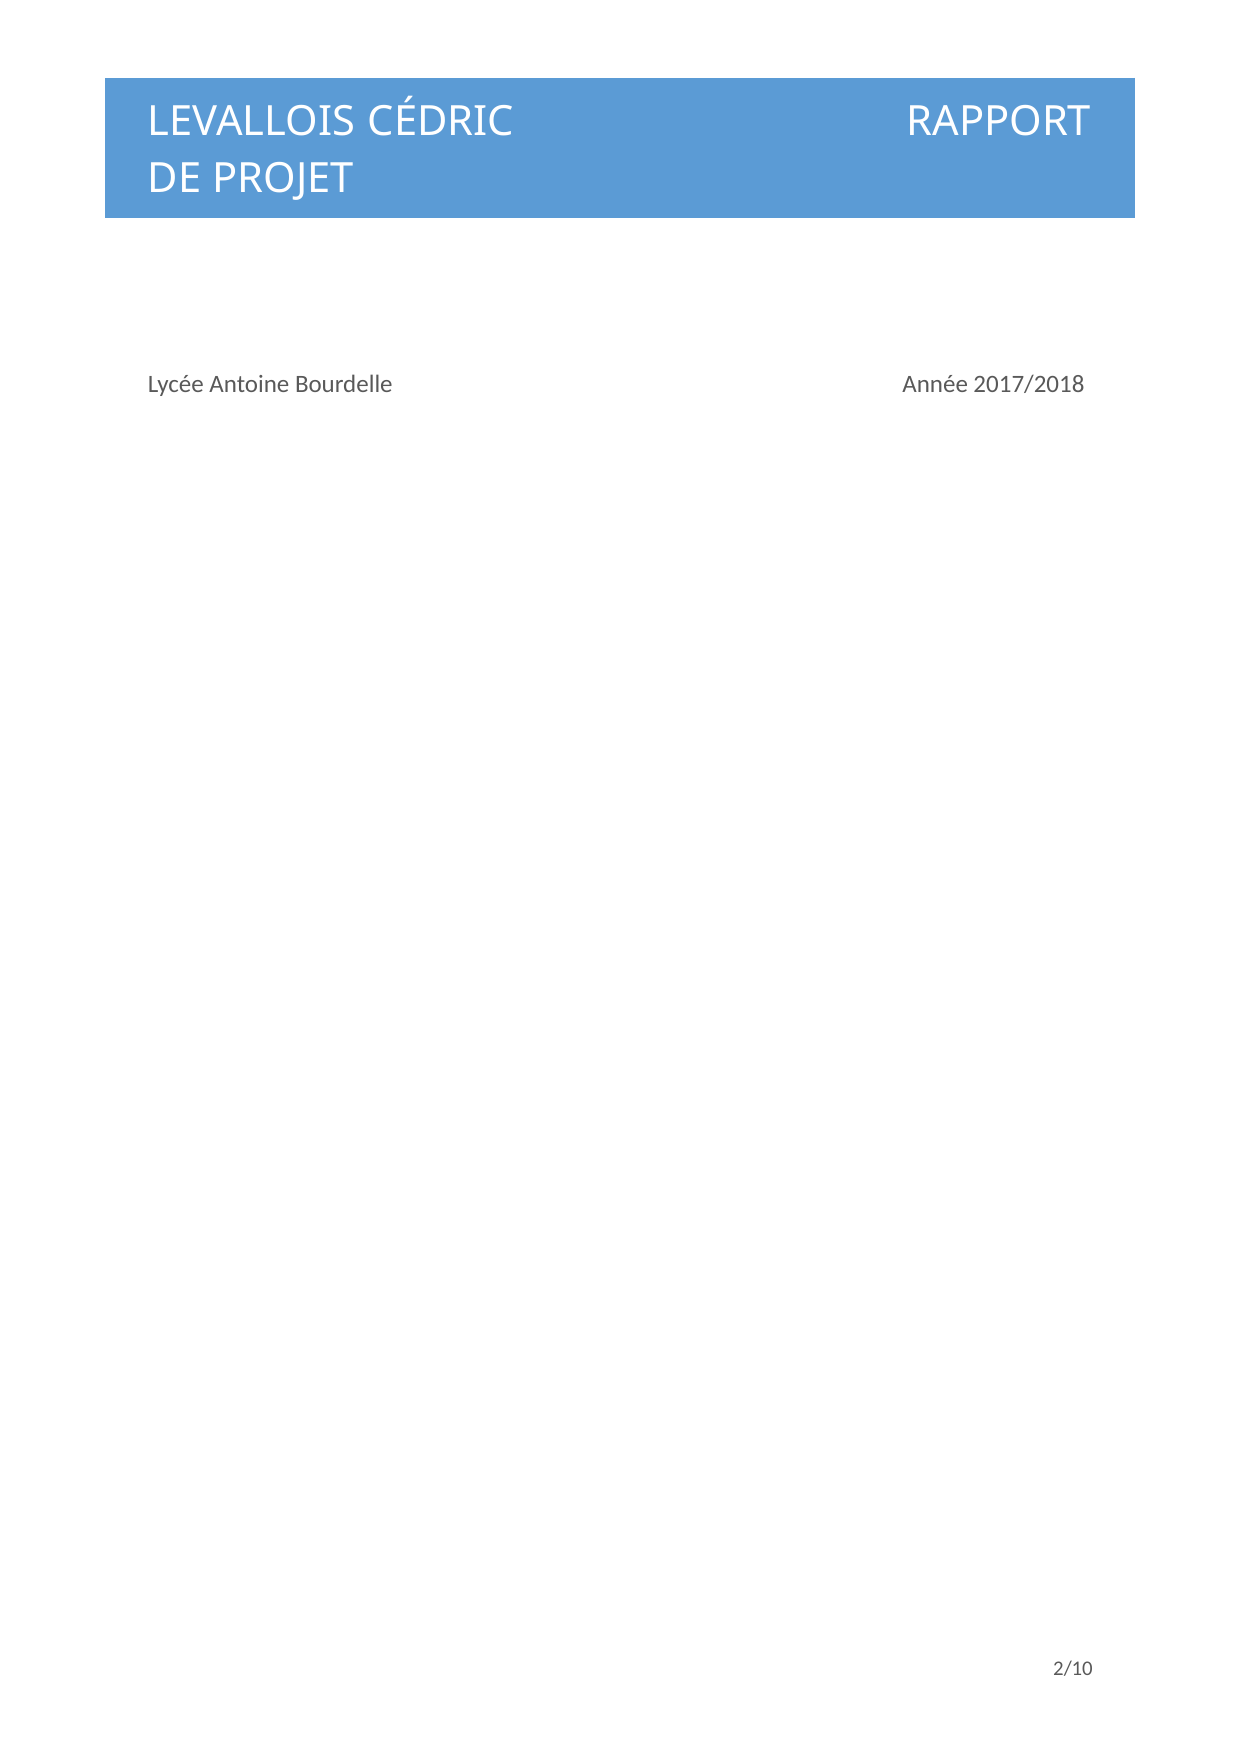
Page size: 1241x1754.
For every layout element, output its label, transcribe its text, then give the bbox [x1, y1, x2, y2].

text Lycée Antoine Bourdelle Année 2017/2018 [148, 368, 1093, 398]
